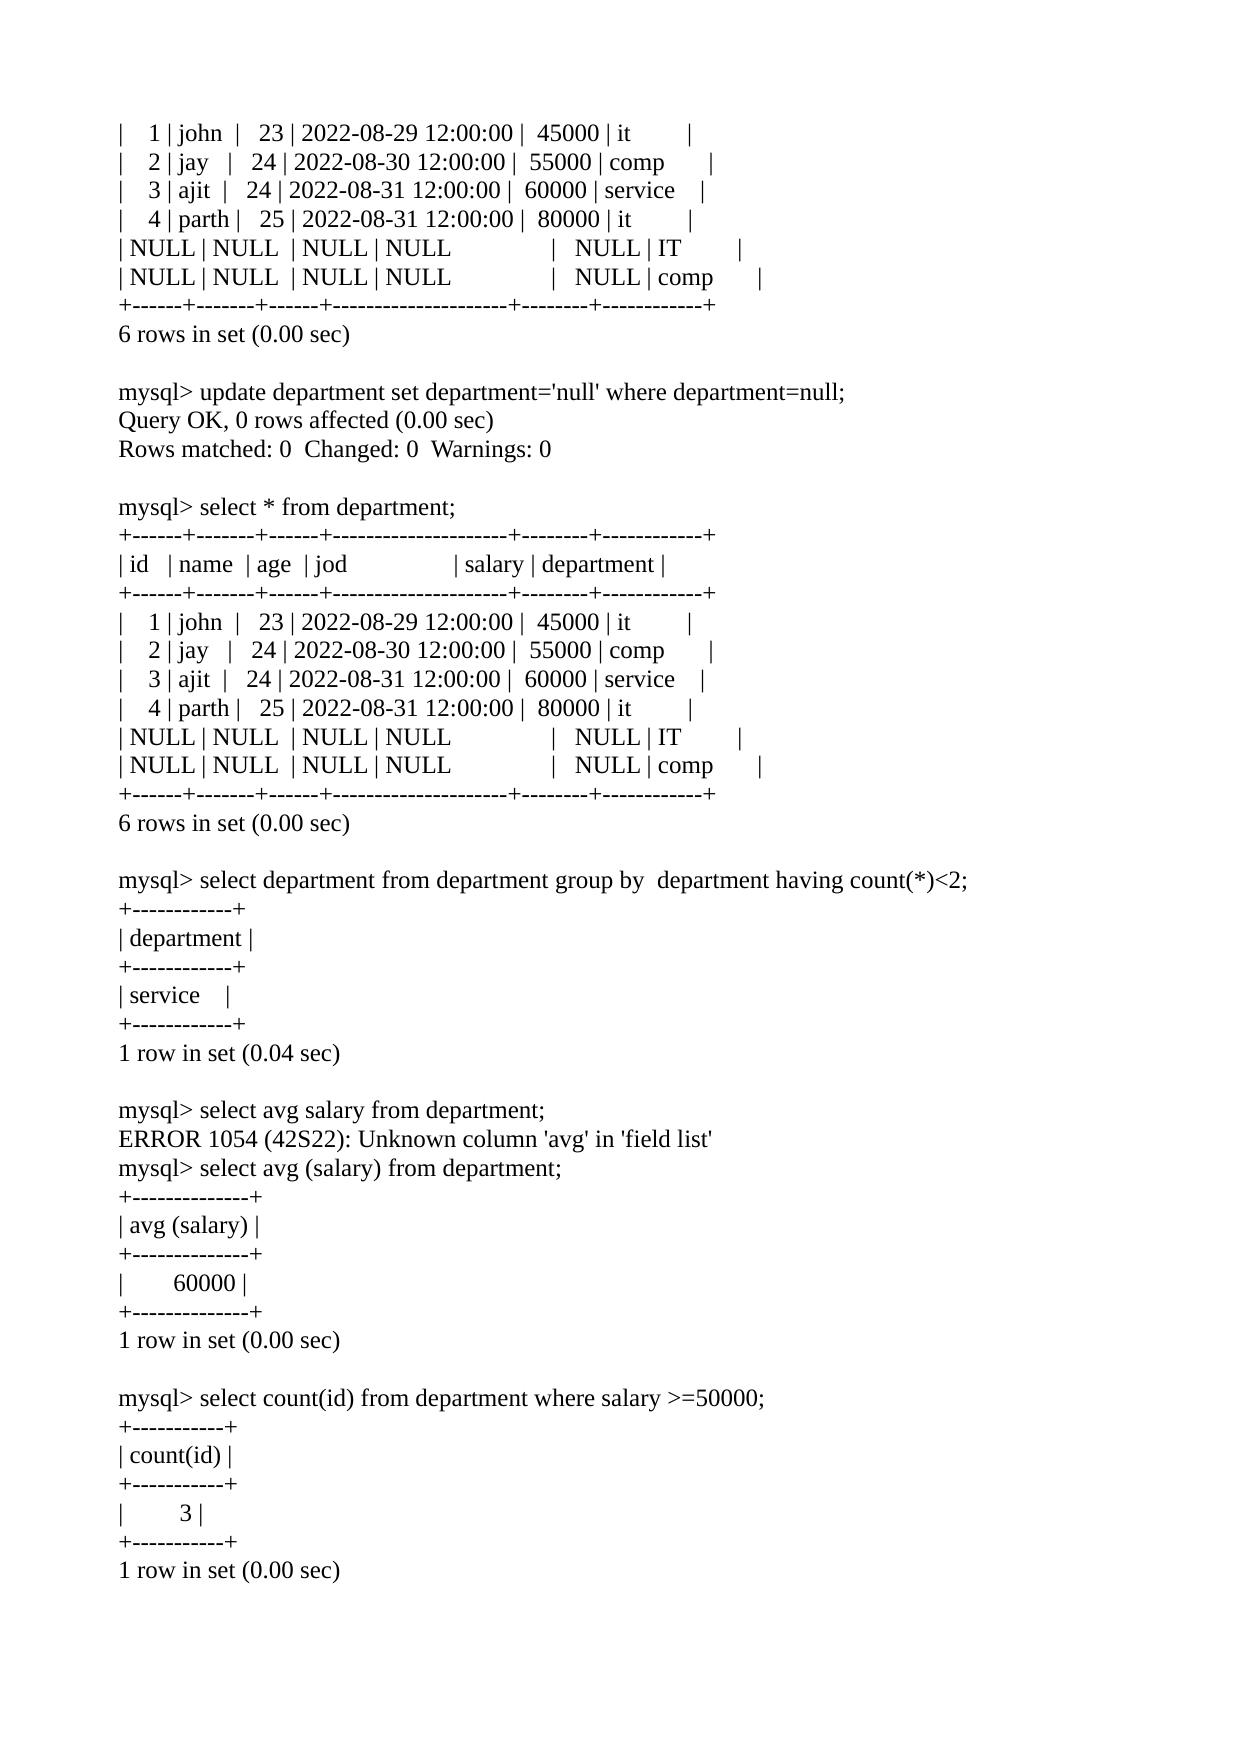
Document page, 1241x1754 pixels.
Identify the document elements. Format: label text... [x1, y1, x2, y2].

text +-----------+ [118, 1469, 1122, 1498]
text | NULL | NULL | NULL | NULL | NULL | IT | [118, 722, 1122, 751]
text +--------------+ [118, 1297, 1122, 1326]
text +------------+ [118, 1009, 1122, 1038]
text +-----------+ [118, 1527, 1122, 1556]
text 6 rows in set (0.00 sec) [118, 808, 1122, 837]
text 6 rows in set (0.00 sec) [118, 319, 1122, 348]
text +------+-------+------+---------------------+--------+------------+ [118, 521, 1122, 549]
text | 4 | parth | 25 | 2022-08-31 12:00:00 | 80000 | it | [118, 204, 1122, 233]
text Query OK, 0 rows affected (0.00 sec) [118, 406, 1122, 434]
text | 2 | jay | 24 | 2022-08-30 12:00:00 | 55000 | comp | [118, 636, 1122, 664]
text | 3 | [118, 1498, 1122, 1527]
text mysql> select count(id) from department where salary >=50000; [118, 1383, 1122, 1412]
text +------------+ [118, 894, 1122, 923]
text | NULL | NULL | NULL | NULL | NULL | comp | [118, 262, 1122, 291]
text | NULL | NULL | NULL | NULL | NULL | IT | [118, 233, 1122, 262]
text | NULL | NULL | NULL | NULL | NULL | comp | [118, 751, 1122, 779]
text mysql> select department from department group by department having count(*)<2; [118, 866, 1122, 894]
text +------------+ [118, 952, 1122, 981]
text mysql> select avg (salary) from department; [118, 1153, 1122, 1182]
text ERROR 1054 (42S22): Unknown column 'avg' in 'field list' [118, 1124, 1122, 1153]
text | 60000 | [118, 1268, 1122, 1297]
text mysql> select avg salary from department; [118, 1096, 1122, 1124]
text | 1 | john | 23 | 2022-08-29 12:00:00 | 45000 | it | [118, 607, 1122, 636]
text | service | [118, 981, 1122, 1009]
text mysql> select * from department; [118, 492, 1122, 521]
text +--------------+ [118, 1239, 1122, 1268]
text +-----------+ [118, 1412, 1122, 1441]
text | 1 | john | 23 | 2022-08-29 12:00:00 | 45000 | it | [118, 118, 1122, 147]
text | 4 | parth | 25 | 2022-08-31 12:00:00 | 80000 | it | [118, 693, 1122, 722]
text +------+-------+------+---------------------+--------+------------+ [118, 291, 1122, 319]
text | avg (salary) | [118, 1211, 1122, 1239]
text 1 row in set (0.00 sec) [118, 1326, 1122, 1354]
text | count(id) | [118, 1441, 1122, 1469]
text +------+-------+------+---------------------+--------+------------+ [118, 779, 1122, 808]
text +--------------+ [118, 1182, 1122, 1211]
text +------+-------+------+---------------------+--------+------------+ [118, 578, 1122, 607]
text | 3 | ajit | 24 | 2022-08-31 12:00:00 | 60000 | service | [118, 664, 1122, 693]
text | department | [118, 923, 1122, 952]
text 1 row in set (0.04 sec) [118, 1038, 1122, 1067]
text | 2 | jay | 24 | 2022-08-30 12:00:00 | 55000 | comp | [118, 147, 1122, 176]
text | 3 | ajit | 24 | 2022-08-31 12:00:00 | 60000 | service | [118, 176, 1122, 204]
text | id | name | age | jod | salary | department | [118, 549, 1122, 578]
text mysql> update department set department='null' where department=null; [118, 377, 1122, 406]
text Rows matched: 0 Changed: 0 Warnings: 0 [118, 434, 1122, 463]
text 1 row in set (0.00 sec) [118, 1556, 1122, 1584]
